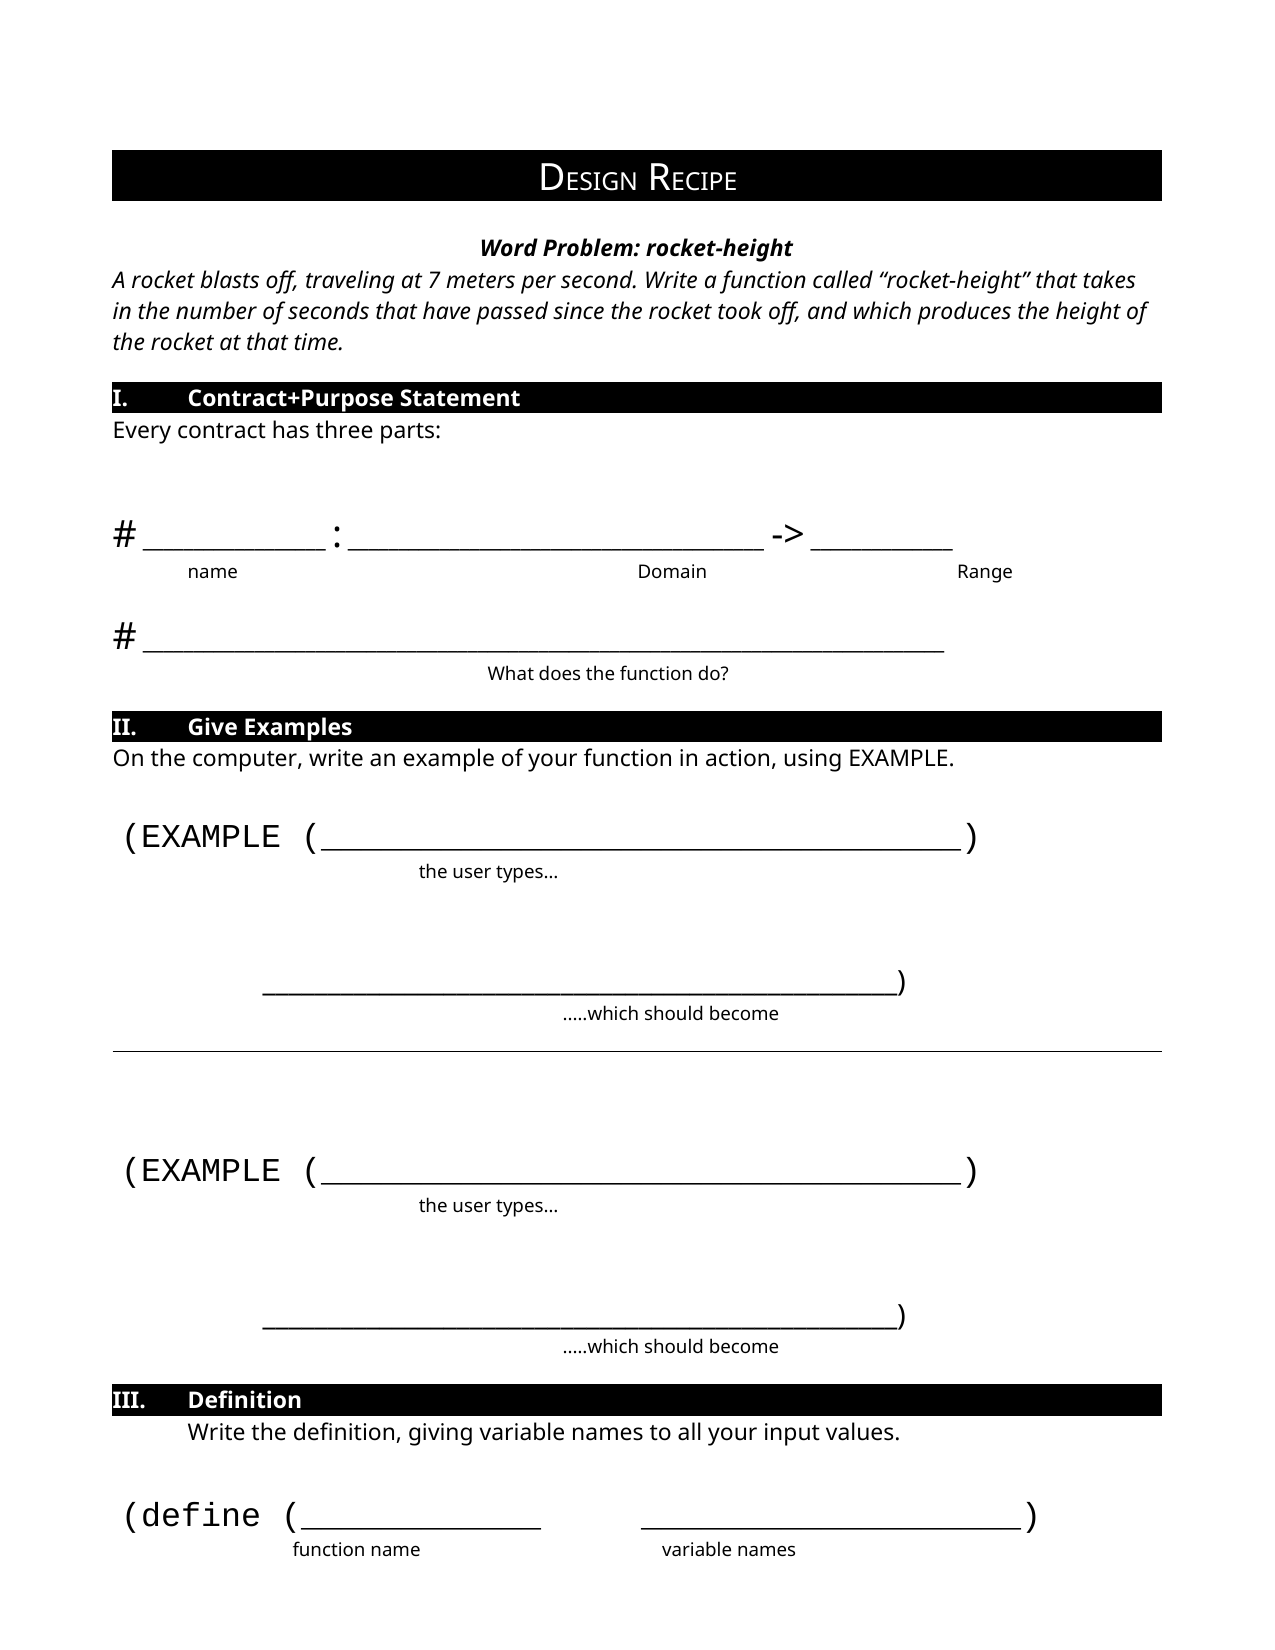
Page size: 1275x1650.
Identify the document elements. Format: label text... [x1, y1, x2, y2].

text ..…which should become [487, 1334, 1162, 1359]
text name Domain Range [112, 558, 1162, 584]
text _________________________________________________) [187, 1294, 1162, 1334]
text (EXAMPLE (________________________________) [121, 1154, 1162, 1192]
text What does the function do? [112, 660, 1162, 686]
subtitle Give Examples [112, 711, 1162, 742]
text the user types… [337, 858, 1162, 883]
text # __________________ : _________________________________________ -> ______________ [112, 507, 1162, 558]
text the user types… [337, 1192, 1162, 1217]
text _________________________________________________) [187, 960, 1162, 1000]
text (EXAMPLE (________________________________) [121, 820, 1162, 858]
subtitle Contract+Purpose Statement [112, 382, 1162, 413]
text A rocket blasts off, traveling at 7 meters per second. Write a function called “rocket-height” that takes in the number of seconds that have passed since the rocket took off, and which produces the height of the rocket at that time. [112, 263, 1162, 357]
text Word Problem: rocket-height [112, 232, 1162, 263]
text (define (____________ ___________________) [121, 1499, 1162, 1537]
text On the computer, write an example of your function in action, using EXAMPLE. [112, 742, 1162, 773]
text # _______________________________________________________________________________ [112, 609, 1162, 660]
text Every contract has three parts: [112, 413, 1162, 445]
list Write the definition, giving variable names to all your input values. [150, 1416, 1162, 1447]
text ..…which should become [487, 1000, 1162, 1025]
text function name variable names [112, 1537, 1162, 1562]
subtitle Design Recipe [112, 150, 1162, 201]
subtitle Definition [112, 1384, 1162, 1416]
